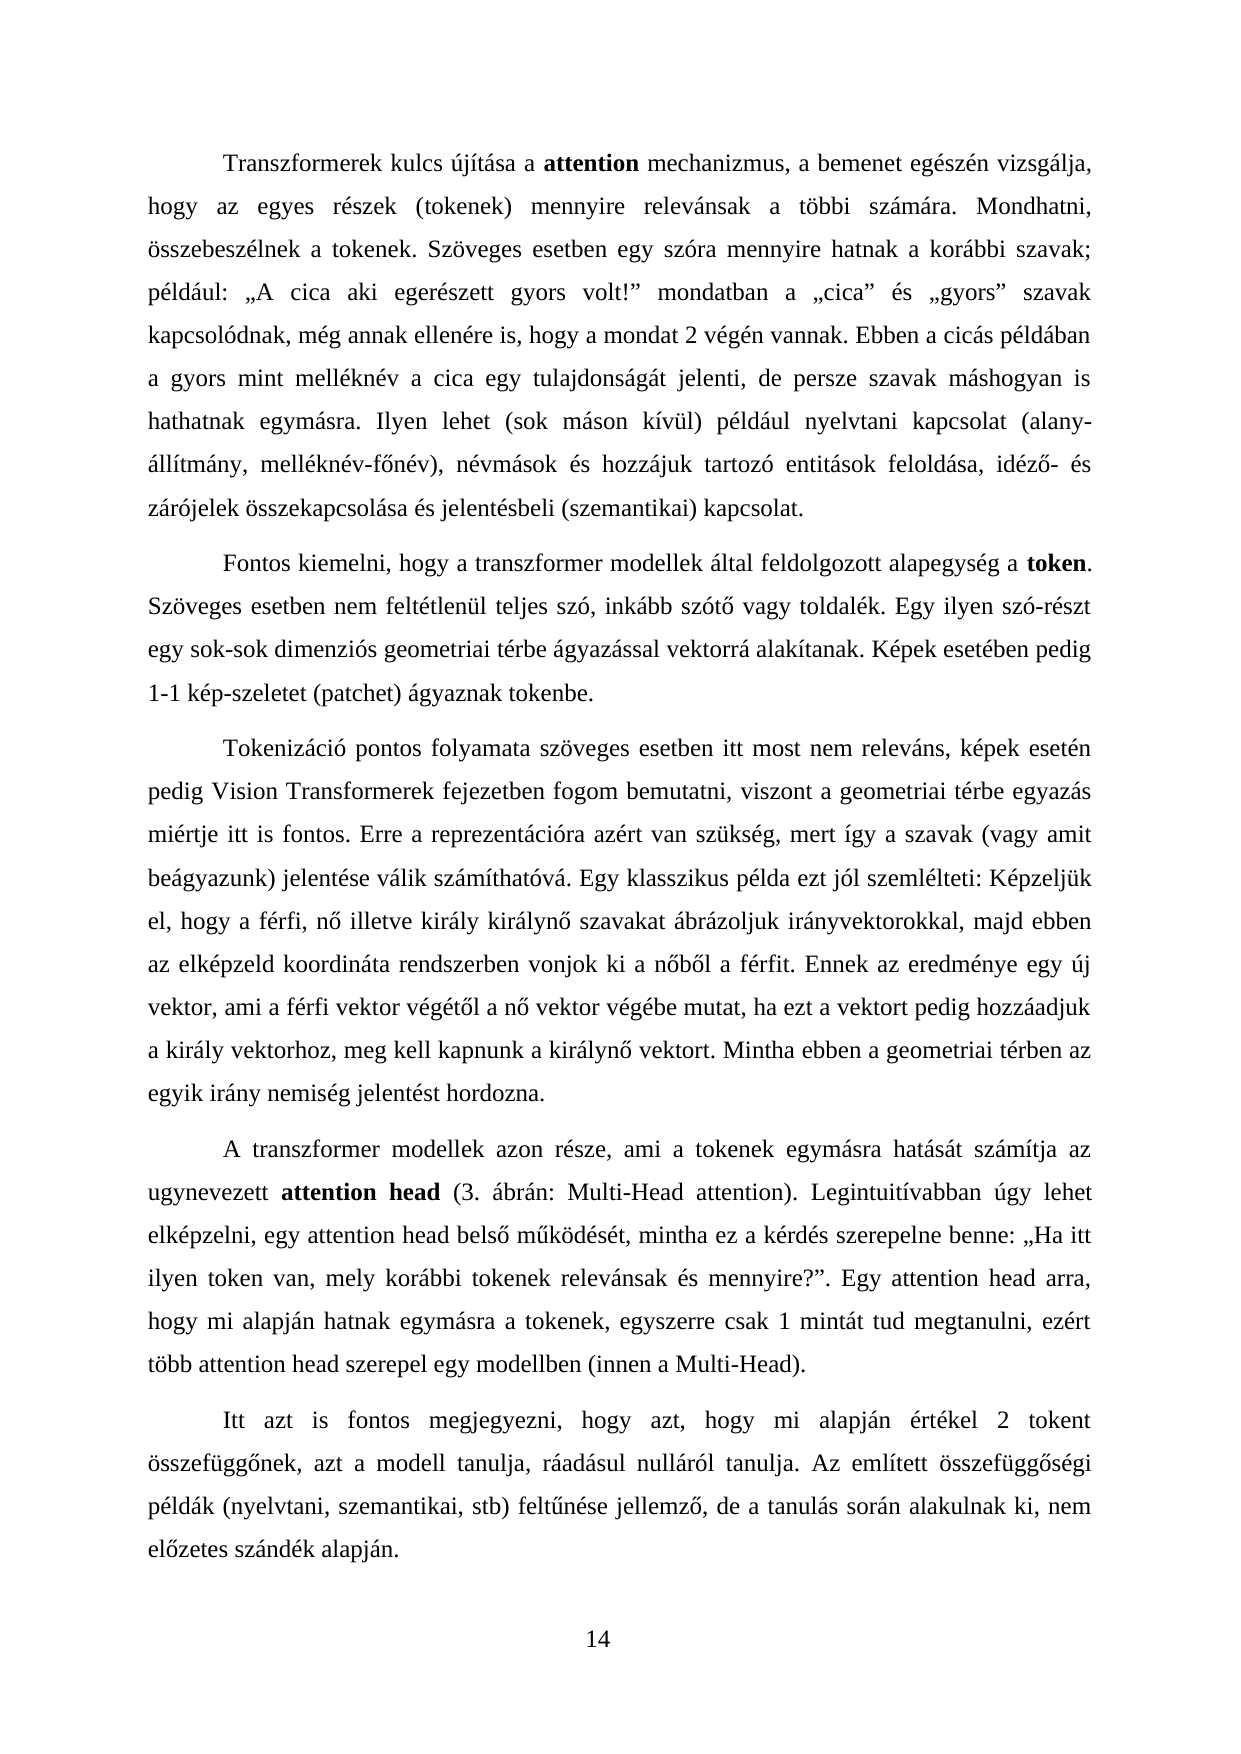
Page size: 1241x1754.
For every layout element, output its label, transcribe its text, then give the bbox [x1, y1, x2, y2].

text A transzformer modellek azon része, ami a tokenek egymásra hatását számítja az ugynevezett attention head (3. ábrán: Multi-Head attention). Legintuitívabban úgy lehet elképzelni, egy attention head belső működését, mintha ez a kérdés szerepelne benne: „Ha itt ilyen token van, mely korábbi tokenek relevánsak és mennyire?”. Egy attention head arra, hogy mi alapján hatnak egymásra a tokenek, egyszerre csak 1 mintát tud megtanulni, ezért több attention head szerepel egy modellben (innen a Multi-Head). [148, 1134, 1092, 1378]
text Itt azt is fontos megjegyezni, hogy azt, hogy mi alapján értékel 2 tokent összefüggőnek, azt a modell tanulja, ráadásul nulláról tanulja. Az említett összefüggőségi példák (nyelvtani, szemantikai, stb) feltűnése jellemző, de a tanulás során alakulnak ki, nem előzetes szándék alapján. [148, 1405, 1092, 1563]
text Tokenizáció pontos folyamata szöveges esetben itt most nem releváns, képek esetén pedig Vision Transformerek fejezetben fogom bemutatni, viszont a geometriai térbe egyazás miértje itt is fontos. Erre a reprezentációra azért van szükség, mert így a szavak (vagy amit beágyazunk) jelentése válik számíthatóvá. Egy klasszikus példa ezt jól szemlélteti: Képzeljük el, hogy a férfi, nő illetve király királynő szavakat ábrázoljuk irányvektorokkal, majd ebben az elképzeld koordináta rendszerben vonjok ki a nőből a férfit. Ennek az eredménye egy új vektor, ami a férfi vektor végétől a nő vektor végébe mutat, ha ezt a vektort pedig hozzáadjuk a király vektorhoz, meg kell kapnunk a királynő vektort. Mintha ebben a geometriai térben az egyik irány nemiség jelentést hordozna. [148, 733, 1092, 1107]
text Transzformerek kulcs újítása a attention mechanizmus, a bemenet egészén vizsgálja, hogy az egyes részek (tokenek) mennyire relevánsak a többi számára. Mondhatni, összebeszélnek a tokenek. Szöveges esetben egy szóra mennyire hatnak a korábbi szavak; például: „A cica aki egerészett gyors volt!” mondatban a „cica” és „gyors” szavak kapcsolódnak, még annak ellenére is, hogy a mondat 2 végén vannak. Ebben a cicás példában a gyors mint melléknév a cica egy tulajdonságát jelenti, de persze szavak máshogyan is hathatnak egymásra. Ilyen lehet (sok máson kívül) például nyelvtani kapcsolat (alany-állítmány, melléknév-főnév), névmások és hozzájuk tartozó entitások feloldása, idéző- és zárójelek összekapcsolása és jelentésbeli (szemantikai) kapcsolat. [148, 148, 1092, 521]
text Fontos kiemelni, hogy a transzformer modellek által feldolgozott alapegység a token. Szöveges esetben nem feltétlenül teljes szó, inkább szótő vagy toldalék. Egy ilyen szó-részt egy sok-sok dimenziós geometriai térbe ágyazással vektorrá alakítanak. Képek esetében pedig 1-1 kép-szeletet (patchet) ágyaznak tokenbe. [148, 548, 1092, 706]
